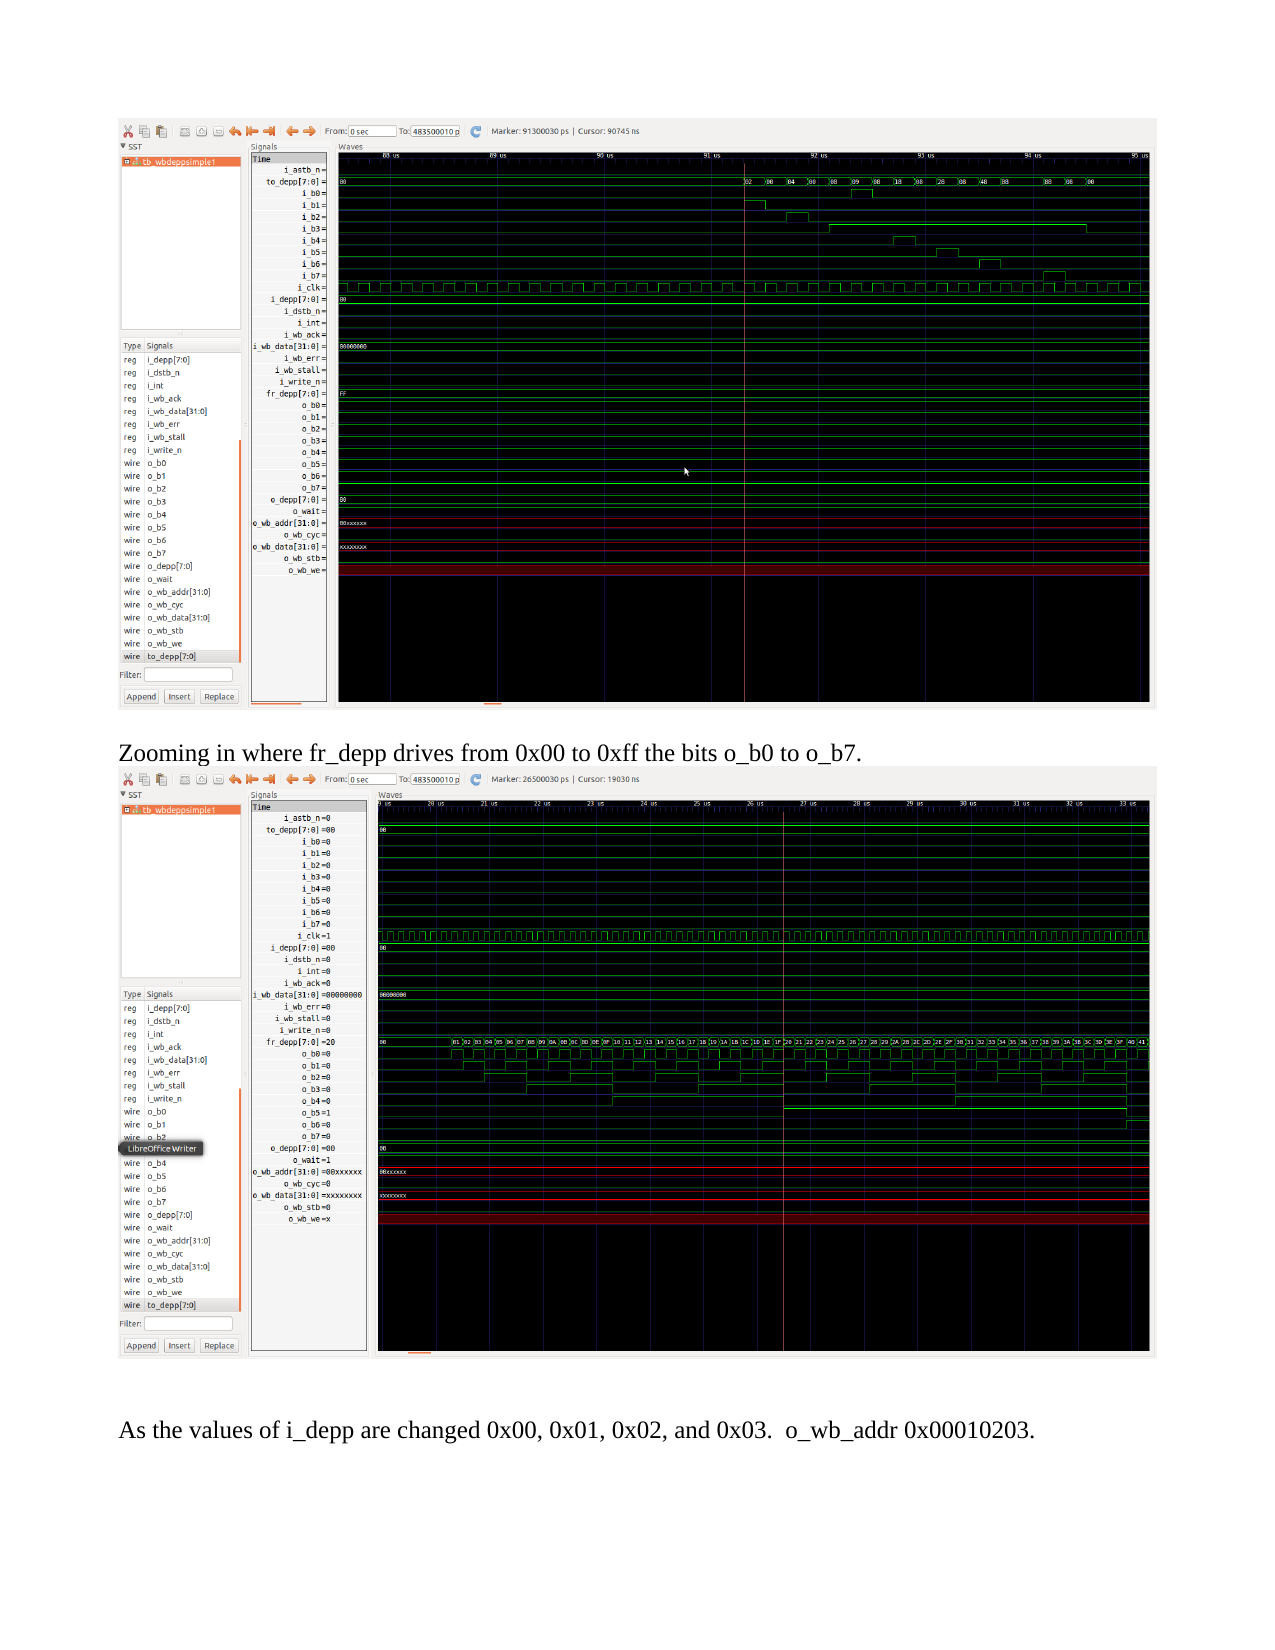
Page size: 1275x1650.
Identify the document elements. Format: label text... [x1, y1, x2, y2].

text Zooming in where fr_depp drives from 0x00 to 0xff the bits o_b0 to o_b7. [118, 738, 1157, 766]
picture [118, 766, 1157, 1359]
text As the values of i_depp are changed 0x00, 0x01, 0x02, and 0x03. o_wb_addr 0x00010203. [118, 1416, 1157, 1444]
picture [118, 118, 1157, 710]
